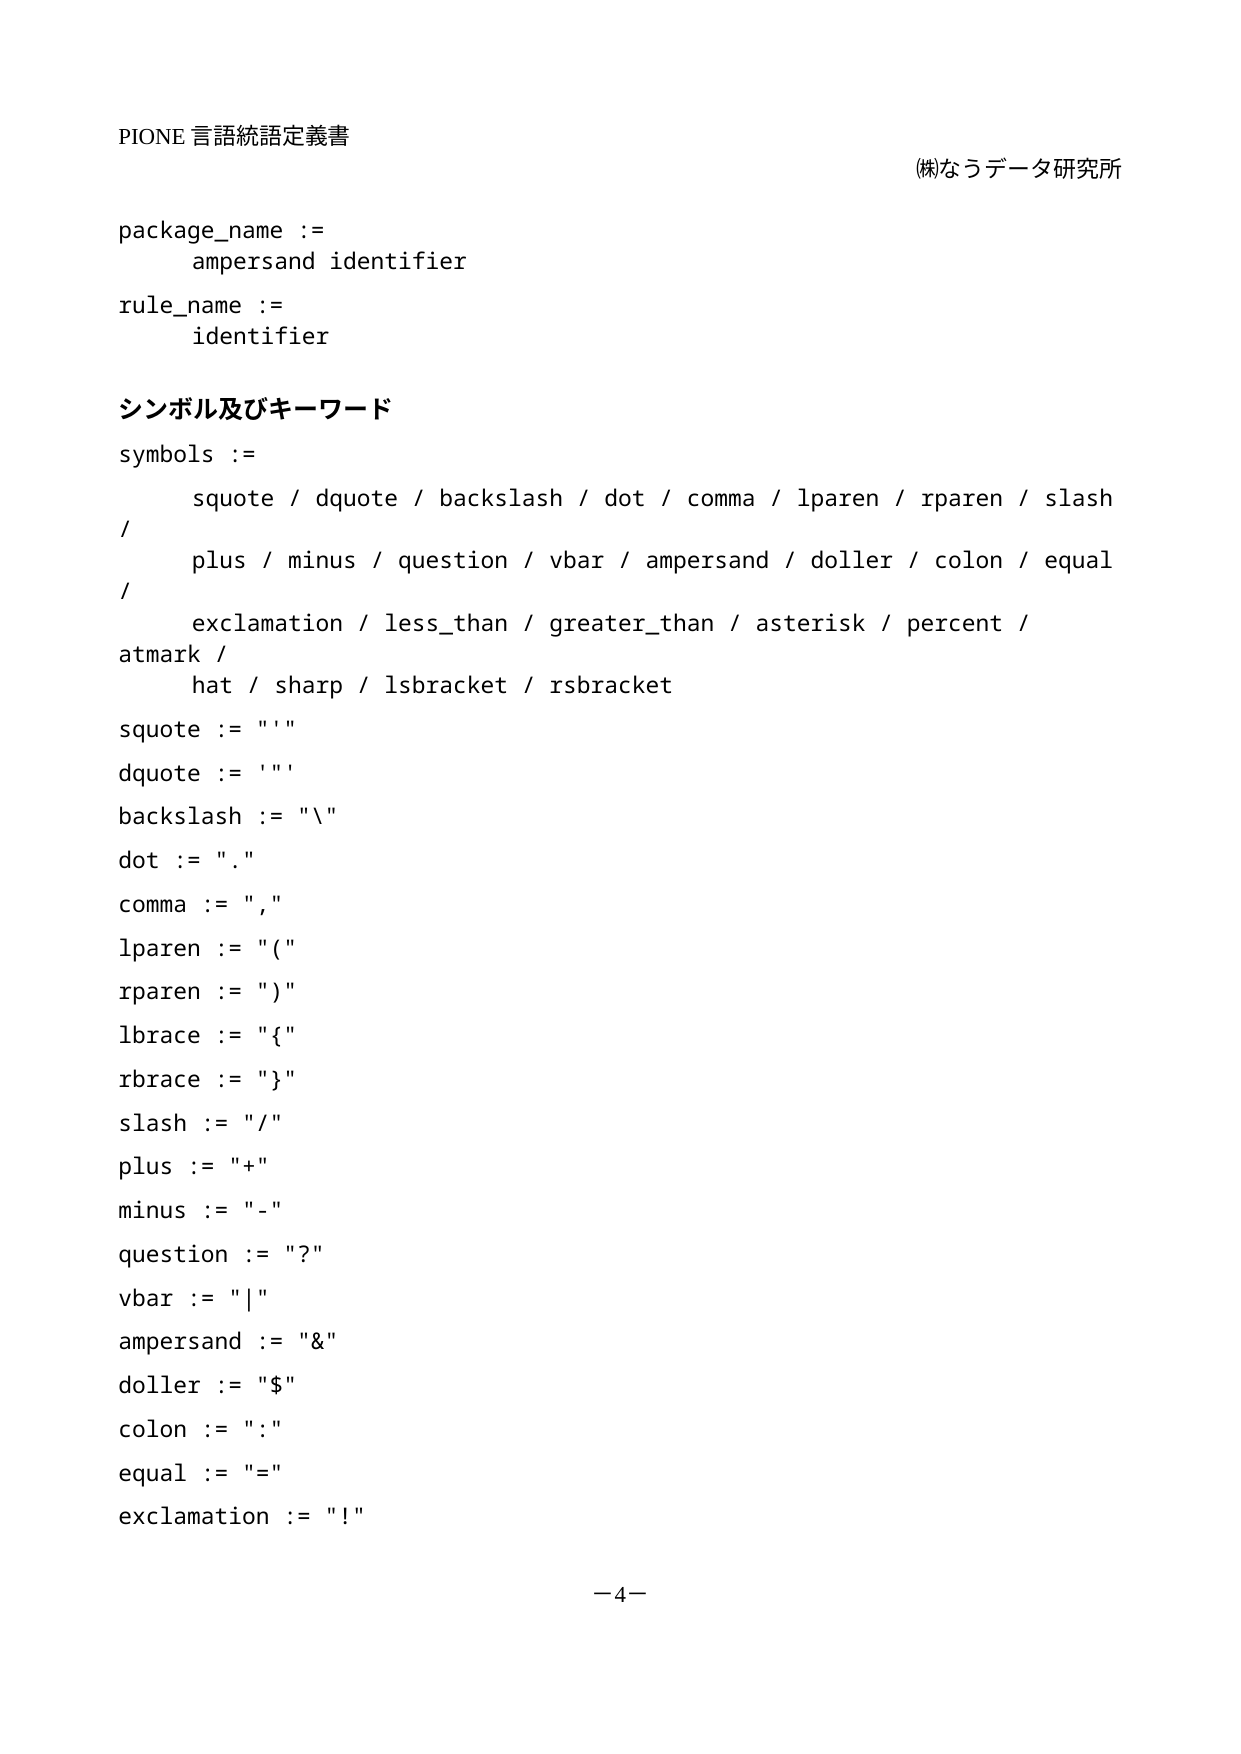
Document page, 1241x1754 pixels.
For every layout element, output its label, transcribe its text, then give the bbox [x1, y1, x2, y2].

text backslash := "\" [118, 800, 1122, 832]
text plus := "+" [118, 1150, 1122, 1182]
text question := "?" [118, 1238, 1122, 1269]
text colon := ":" [118, 1413, 1122, 1444]
subtitle シンボル及びキーワード [118, 389, 1122, 425]
text lbrace := "{" [118, 1019, 1122, 1050]
text comma := "," [118, 888, 1122, 919]
text package_name := ampersand identifier [118, 214, 1122, 277]
text rbrace := "}" [118, 1063, 1122, 1094]
text vbar := "|" [118, 1282, 1122, 1313]
text rparen := ")" [118, 975, 1122, 1007]
text ampersand := "&" [118, 1325, 1122, 1357]
text squote := "'" [118, 713, 1122, 744]
text symbols := [118, 438, 1122, 469]
text dot := "." [118, 844, 1122, 875]
text slash := "/" [118, 1107, 1122, 1138]
text rule_name := identifier [118, 289, 1122, 352]
text equal := "=" [118, 1457, 1122, 1488]
text dquote := '"' [118, 757, 1122, 788]
text exclamation := "!" [118, 1500, 1122, 1532]
text minus := "-" [118, 1194, 1122, 1225]
text doller := "$" [118, 1369, 1122, 1400]
text lparen := "(" [118, 932, 1122, 963]
text squote / dquote / backslash / dot / comma / lparen / rparen / slash / plus / minus / question / vbar / ampersand / doller / colon / equal / exclamation / less_than / greater_than / asterisk / percent / atmark / hat / sharp / lsbracket / rsbracket [118, 482, 1122, 700]
